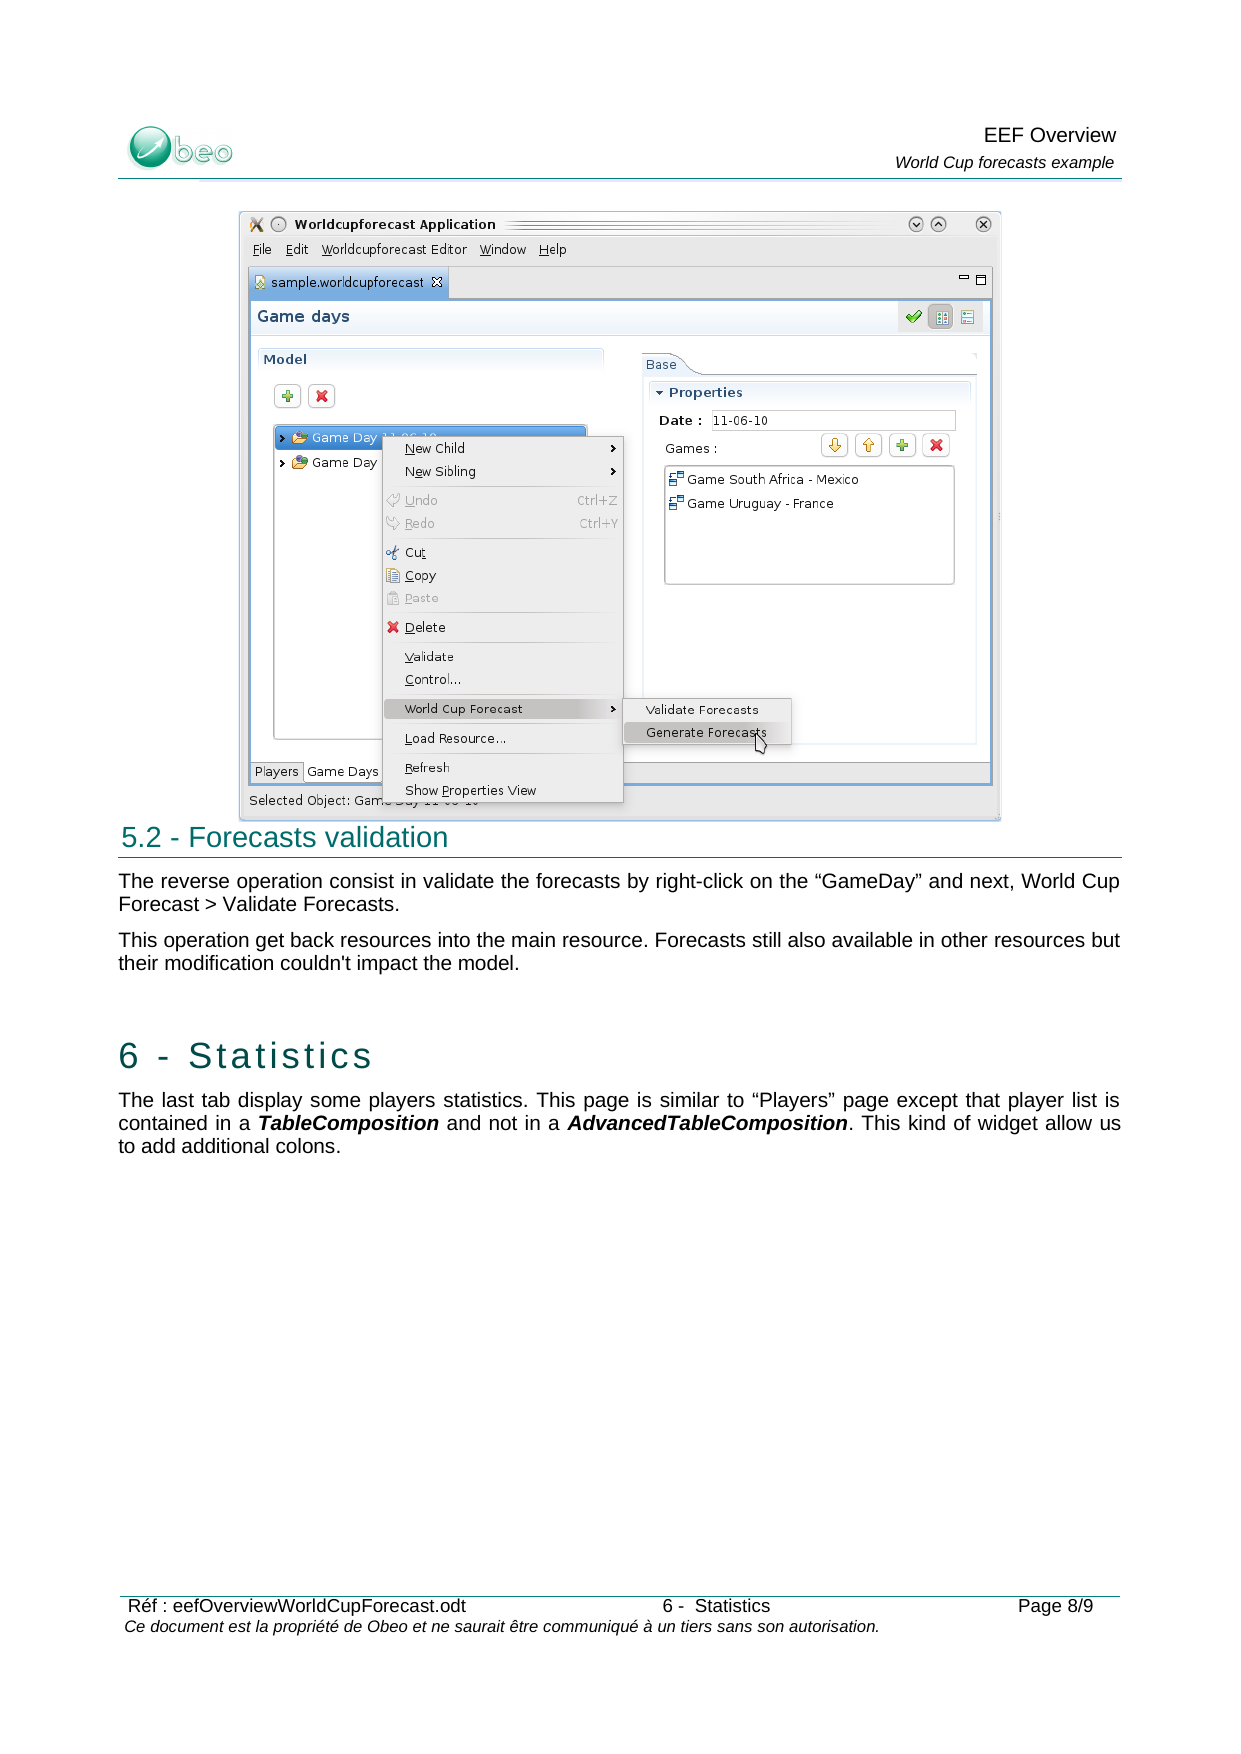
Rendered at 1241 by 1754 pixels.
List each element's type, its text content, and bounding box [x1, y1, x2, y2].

subtitle Statistics [118, 1035, 1122, 1076]
text The reverse operation consist in validate the forecasts by right-click on the “GameDay” and next, World Cup Forecast > Validate Forecasts. [118, 869, 1122, 916]
picture [238, 211, 1002, 822]
text This operation get back resources into the main resource. Forecasts still also available in other resources but their modification couldn't impact the model. [118, 928, 1122, 975]
subtitle Forecasts validation [118, 212, 1122, 857]
text The last tab display some players statistics. This page is similar to “Players” page except that player list is contained in a TableComposition and not in a AdvancedTableComposition. This kind of widget allow us to add additional colons. [118, 1088, 1122, 1158]
picture [123, 123, 238, 171]
